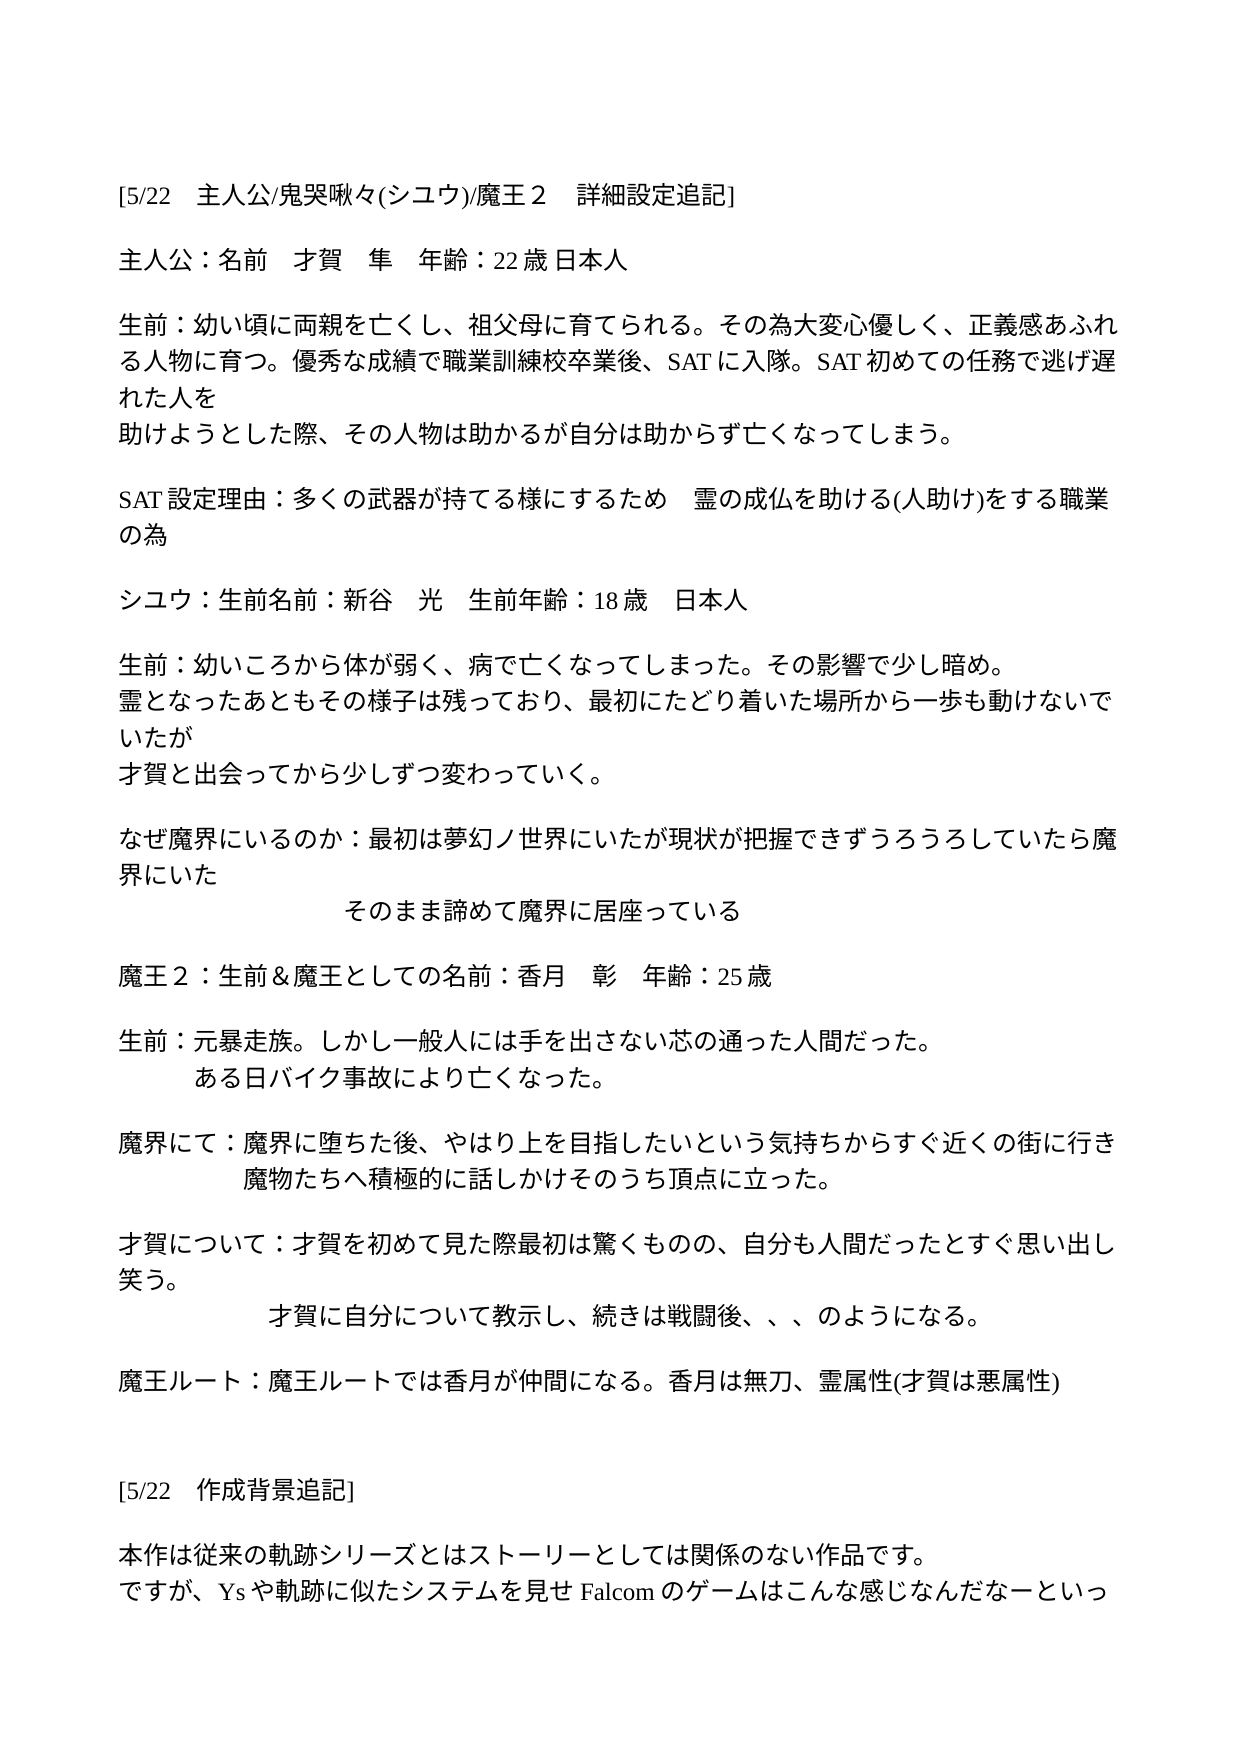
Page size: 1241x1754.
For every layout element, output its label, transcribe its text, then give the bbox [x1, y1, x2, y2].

text 才賀について：才賀を初めて見た際最初は驚くものの、自分も人間だったとすぐ思い出し笑う。 [118, 1224, 1122, 1297]
text 魔王２：生前＆魔王としての名前：香月 彰 年齢：25歳 [118, 957, 1122, 993]
text そのまま諦めて魔界に居座っている [118, 892, 1122, 928]
text 魔王ルート：魔王ルートでは香月が仲間になる。香月は無刀、霊属性(才賀は悪属性) [118, 1362, 1122, 1398]
text 魔界にて：魔界に堕ちた後、やはり上を目指したいという気持ちからすぐ近くの街に行き [118, 1123, 1122, 1159]
text ある日バイク事故により亡くなった。 [118, 1058, 1122, 1094]
text 霊となったあともその様子は残っており、最初にたどり着いた場所から一歩も動けないでいたが [118, 682, 1122, 754]
text 魔物たちへ積極的に話しかけそのうち頂点に立った。 [118, 1159, 1122, 1196]
text シユウ：生前名前：新谷 光 生前年齢：18歳 日本人 [118, 581, 1122, 617]
text [5/22 作成背景追記] [118, 1471, 1122, 1507]
text 才賀に自分について教示し、続きは戦闘後、、、のようになる。 [118, 1297, 1122, 1333]
text 生前：幼い頃に両親を亡くし、祖父母に育てられる。その為大変心優しく、正義感あふれる人物に育つ。優秀な成績で職業訓練校卒業後、SATに入隊。SAT初めての任務で逃げ遅れた人を [118, 306, 1122, 414]
text 才賀と出会ってから少しずつ変わっていく。 [118, 754, 1122, 791]
text 本作は従来の軌跡シリーズとはストーリーとしては関係のない作品です。 [118, 1536, 1122, 1572]
text SAT設定理由：多くの武器が持てる様にするため 霊の成仏を助ける(人助け)をする職業の為 [118, 479, 1122, 552]
text 生前：元暴走族。しかし一般人には手を出さない芯の通った人間だった。 [118, 1022, 1122, 1058]
text ですが、Ysや軌跡に似たシステムを見せFalcomのゲームはこんな感じなんだなーといっ [118, 1572, 1122, 1608]
text 生前：幼いころから体が弱く、病で亡くなってしまった。その影響で少し暗め。 [118, 646, 1122, 682]
text 助けようとした際、その人物は助かるが自分は助からず亡くなってしまう。 [118, 414, 1122, 451]
text なぜ魔界にいるのか：最初は夢幻ノ世界にいたが現状が把握できずうろうろしていたら魔界にいた [118, 819, 1122, 892]
text [5/22 主人公/鬼哭啾々(シユウ)/魔王２ 詳細設定追記] [118, 176, 1122, 212]
text 主人公：名前 才賀 隼 年齢：22歳 日本人 [118, 241, 1122, 277]
